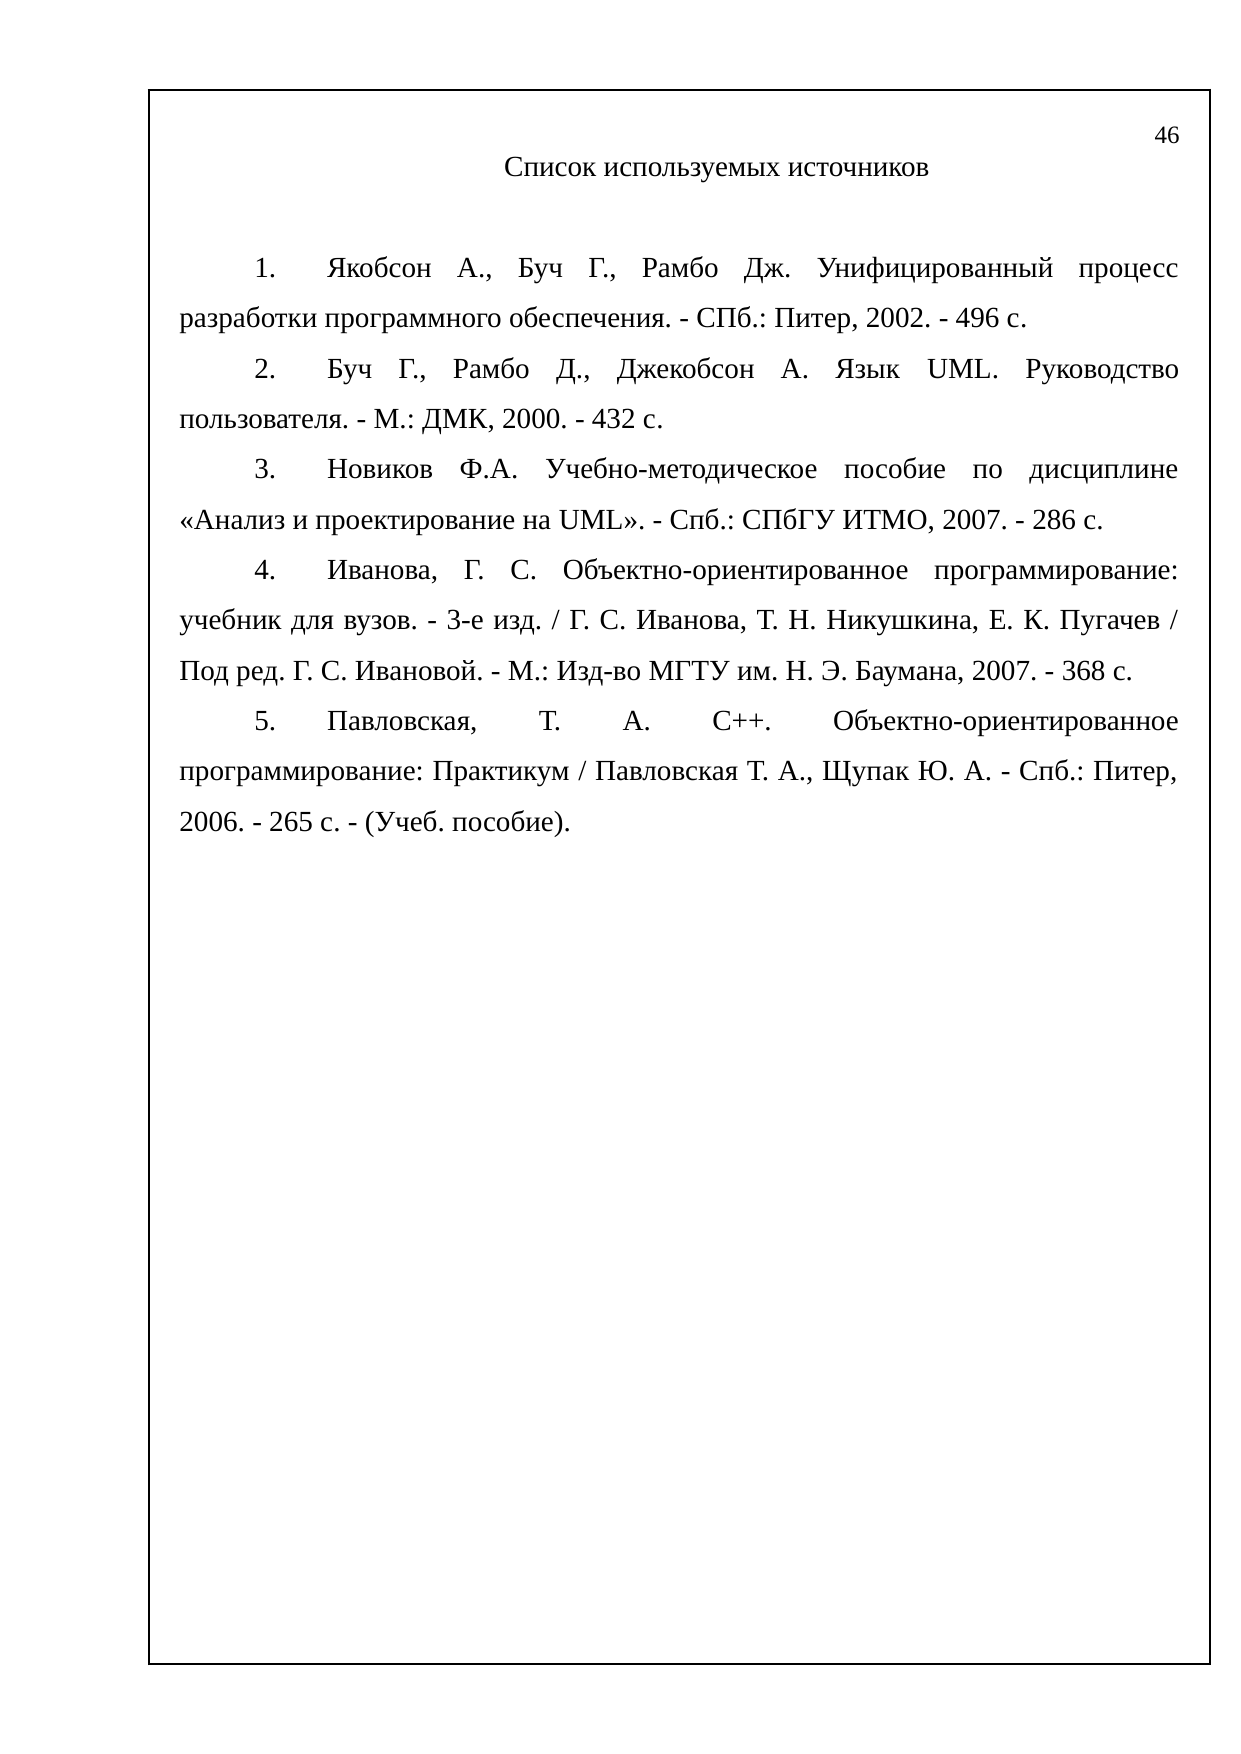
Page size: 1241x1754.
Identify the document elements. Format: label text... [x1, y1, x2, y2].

list Иванова, Г. С. Объектно-ориентированное программирование: учебник для вузов. - 3-е изд. / Г. С. Иванова, Т. Н. Никушкина, Е. К. Пугачев / Под ред. Г. С. Ивановой. - М.: Изд-во МГТУ им. Н. Э. Баумана, 2007. - 368 с. [179, 552, 1179, 686]
list Павловская, Т. А. С++. Объектно-ориентированное программирование: Практикум / Павловская Т. А., Щупак Ю. А. - Спб.: Питер, 2006. - 265 с. - (Учеб. пособие). [179, 703, 1179, 837]
list Якобсон А., Буч Г., Рамбо Дж. Унифицированный процесс разработки программного обеспечения. - СПб.: Питер, 2002. - 496 с. [179, 250, 1179, 334]
text Список используемых источников [179, 149, 1179, 183]
list Буч Г., Рамбо Д., Джекобсон А. Язык UML. Руководство пользователя. - М.: ДМК, 2000. - 432 с. [179, 351, 1179, 435]
list Новиков Ф.А. Учебно-методическое пособие по дисциплине «Анализ и проектирование на UML». - Спб.: СПбГУ ИТМО, 2007. - 286 с. [179, 451, 1179, 535]
